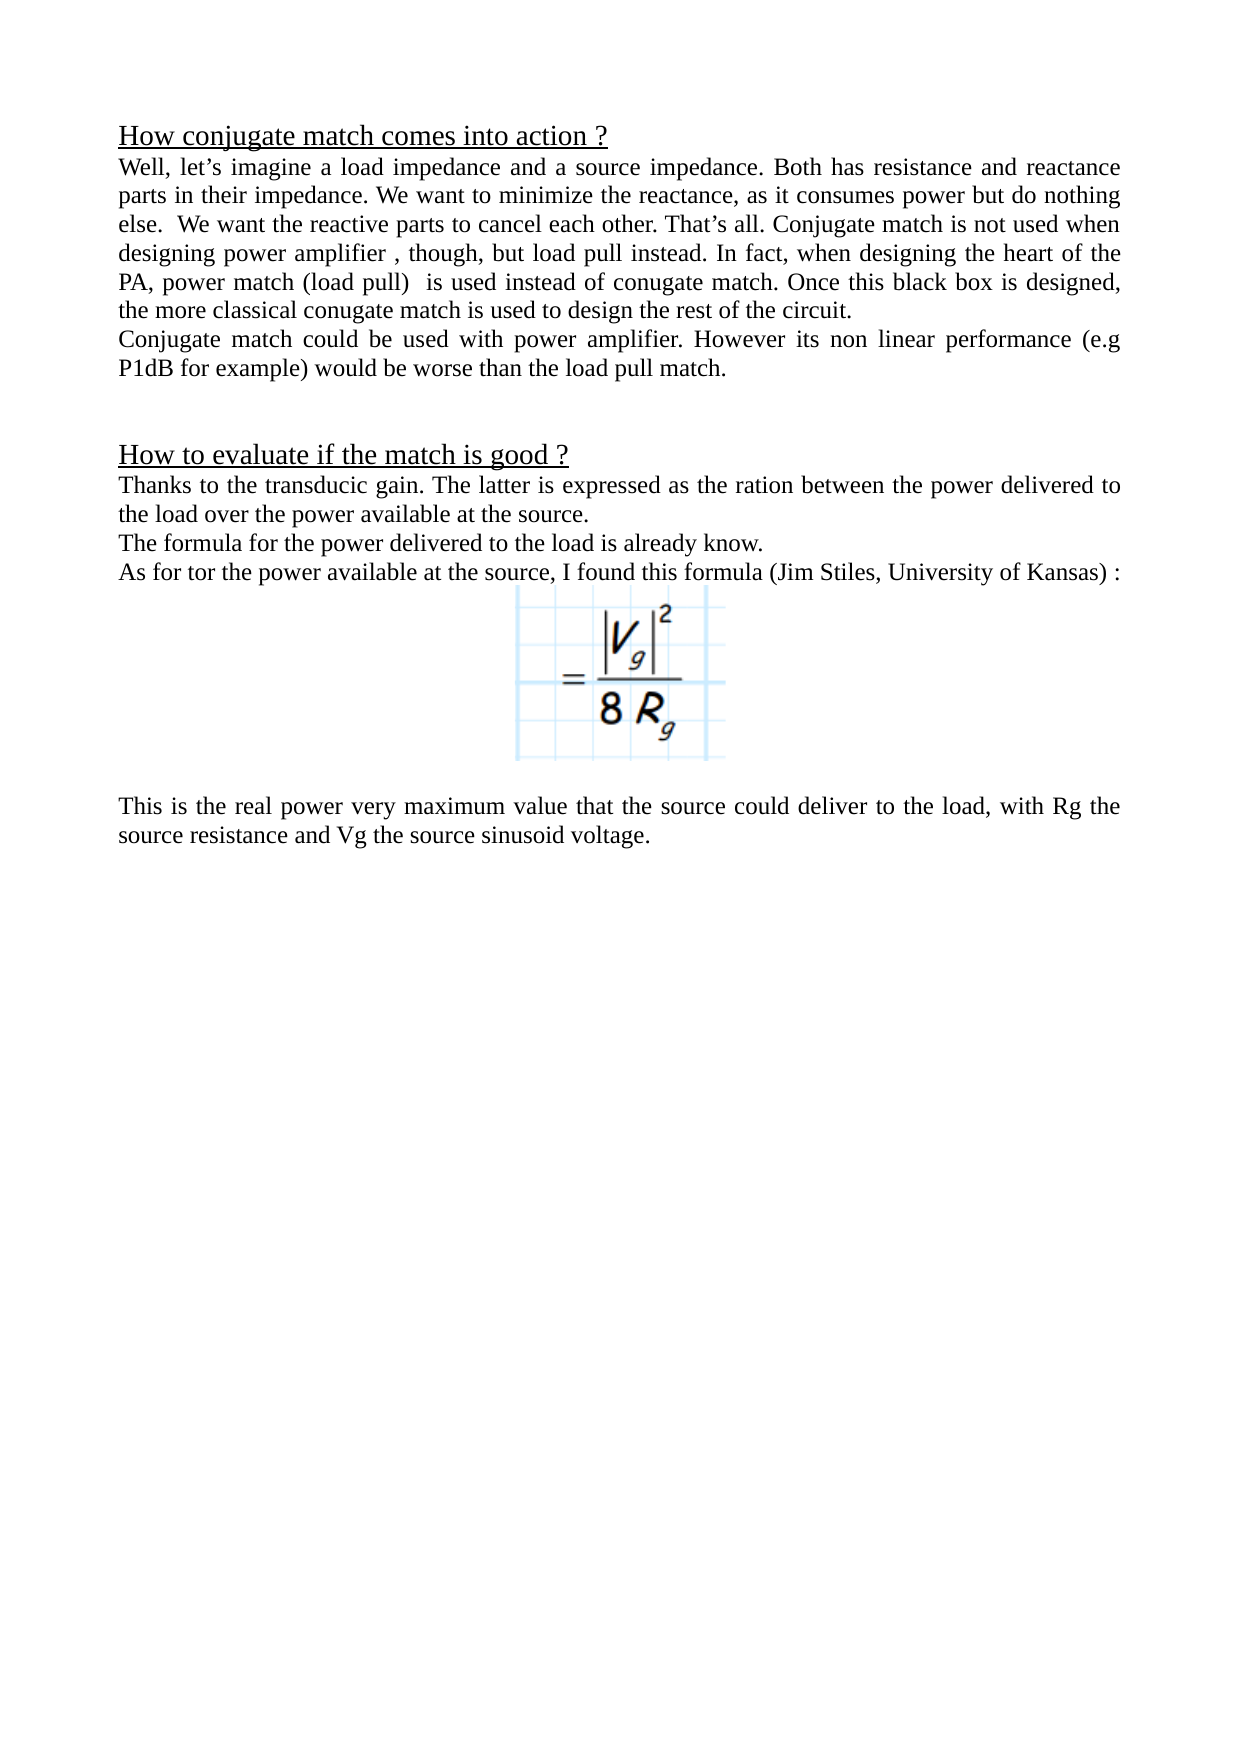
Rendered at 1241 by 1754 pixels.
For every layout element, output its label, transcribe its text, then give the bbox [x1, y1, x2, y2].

text Well, let’s imagine a load impedance and a source impedance. Both has resistance and reactance parts in their impedance. We want to minimize the reactance, as it consumes power but do nothing else. We want the reactive parts to cancel each other. That’s all. Conjugate match is not used when designing power amplifier , though, but load pull instead. In fact, when designing the heart of the PA, power match (load pull) is used instead of conugate match. Once this black box is designed, the more classical conugate match is used to design the rest of the circuit. [118, 152, 1122, 324]
picture [514, 585, 726, 761]
text The formula for the power delivered to the load is already know. [118, 528, 1122, 557]
text This is the real power very maximum value that the source could deliver to the load, with Rg the source resistance and Vg the source sinusoid voltage. [118, 791, 1122, 849]
text How conjugate match comes into action ? [118, 118, 1122, 152]
text Conjugate match could be used with power amplifier. However its non linear performance (e.g P1dB for example) would be worse than the load pull match. [118, 324, 1122, 382]
text As for tor the power available at the source, I found this formula (Jim Stiles, University of Kansas) : [118, 557, 1122, 585]
text Thanks to the transducic gain. The latter is expressed as the ration between the power delivered to the load over the power available at the source. [118, 470, 1122, 528]
text How to evaluate if the match is good ? [118, 437, 1122, 470]
